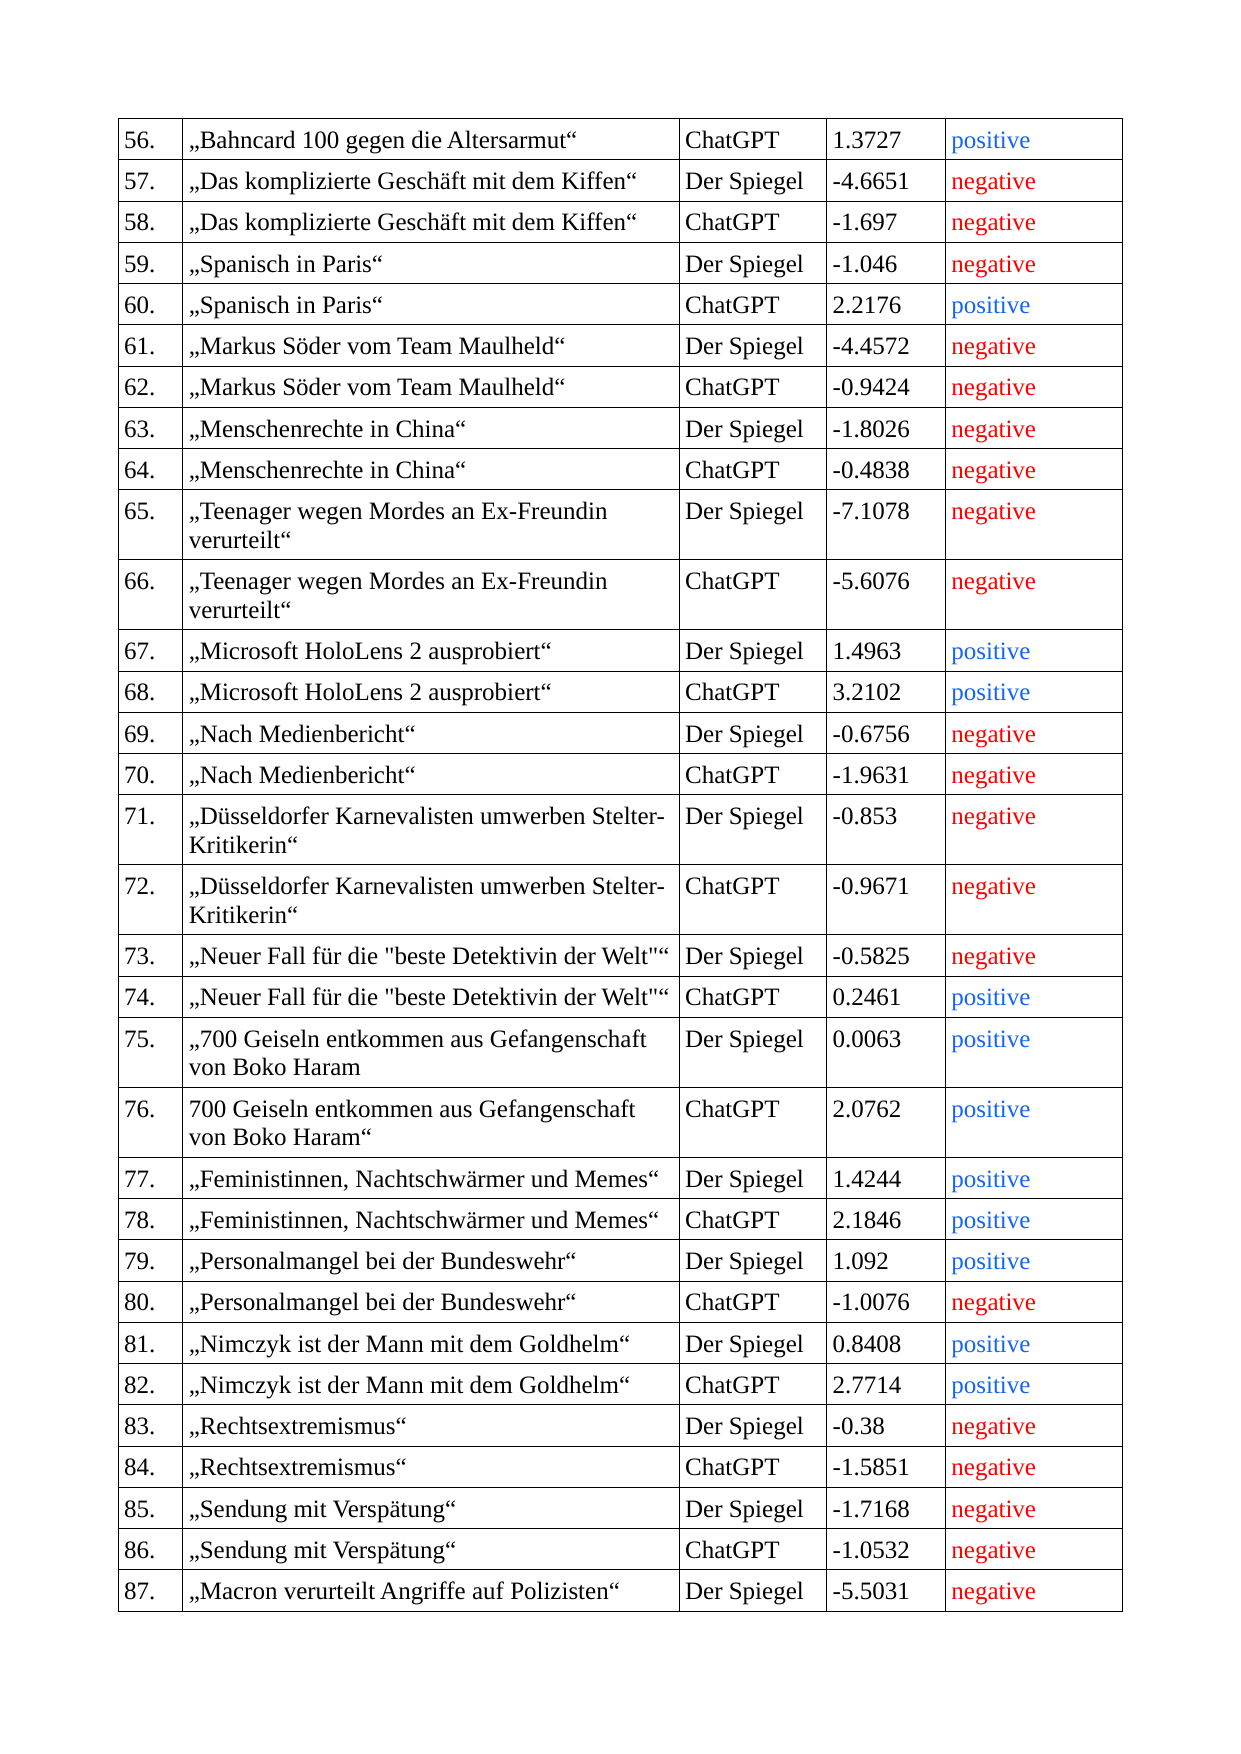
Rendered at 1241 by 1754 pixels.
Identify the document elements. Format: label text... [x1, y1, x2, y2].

table_cell -0.38 [827, 1405, 945, 1446]
table_cell 2.1846 [827, 1199, 945, 1239]
table_cell „Teenager wegen Mordes an Ex-Freundin verurteilt“ [183, 560, 679, 629]
table_cell 2.0762 [827, 1088, 945, 1157]
table_cell 75. [119, 1018, 182, 1087]
table_cell „Düsseldorfer Karnevalisten umwerben Stelter-Kritikerin“ [183, 795, 679, 864]
table_cell -1.9631 [827, 754, 945, 794]
table_cell „Das komplizierte Geschäft mit dem Kiffen“ [183, 202, 679, 242]
table_cell 63. [119, 408, 182, 448]
table_cell „Personalmangel bei der Bundeswehr“ [183, 1240, 679, 1281]
table_cell „Das komplizierte Geschäft mit dem Kiffen“ [183, 160, 679, 201]
table_cell Der Spiegel [680, 1018, 826, 1087]
table_cell „Nimczyk ist der Mann mit dem Goldhelm“ [183, 1323, 679, 1363]
table_cell ChatGPT [680, 449, 826, 489]
table_cell negative [946, 449, 1122, 489]
table_cell negative [946, 408, 1122, 448]
table_cell negative [946, 795, 1122, 864]
table_cell „Neuer Fall für die "beste Detektivin der Welt"“ [183, 935, 679, 976]
table_cell „Menschenrechte in China“ [183, 449, 679, 489]
table_cell ChatGPT [680, 1447, 826, 1487]
table_cell -0.4838 [827, 449, 945, 489]
table_cell -0.6756 [827, 713, 945, 753]
table_cell Der Spiegel [680, 1570, 826, 1611]
table_cell „Bahncard 100 gegen die Altersarmut“ [183, 119, 679, 159]
table_cell 79. [119, 1240, 182, 1281]
table_cell Der Spiegel [680, 713, 826, 753]
table_cell „Nach Medienbericht“ [183, 713, 679, 753]
table_cell Der Spiegel [680, 1488, 826, 1528]
table_cell „Personalmangel bei der Bundeswehr“ [183, 1282, 679, 1322]
table_cell negative [946, 325, 1122, 366]
table_cell negative [946, 243, 1122, 283]
table_cell -0.9424 [827, 367, 945, 407]
table_cell -1.046 [827, 243, 945, 283]
table_cell 66. [119, 560, 182, 629]
table_cell 58. [119, 202, 182, 242]
table_cell 74. [119, 977, 182, 1017]
table_cell Der Spiegel [680, 243, 826, 283]
table_cell 1.092 [827, 1240, 945, 1281]
table_cell 76. [119, 1088, 182, 1157]
table_cell ChatGPT [680, 284, 826, 324]
table_cell -1.8026 [827, 408, 945, 448]
table_cell 1.4244 [827, 1158, 945, 1198]
table_cell „Microsoft HoloLens 2 ausprobiert“ [183, 672, 679, 712]
table_cell negative [946, 713, 1122, 753]
table_cell „Spanisch in Paris“ [183, 284, 679, 324]
table_cell „Düsseldorfer Karnevalisten umwerben Stelter-Kritikerin“ [183, 865, 679, 934]
table_cell negative [946, 1488, 1122, 1528]
table_cell negative [946, 1570, 1122, 1611]
table_cell Der Spiegel [680, 1240, 826, 1281]
table_cell 1.3727 [827, 119, 945, 159]
table_cell negative [946, 754, 1122, 794]
table_cell Der Spiegel [680, 408, 826, 448]
table_cell -1.5851 [827, 1447, 945, 1487]
table_cell 57. [119, 160, 182, 201]
table_cell -0.5825 [827, 935, 945, 976]
table_cell 60. [119, 284, 182, 324]
table_cell „Nach Medienbericht“ [183, 754, 679, 794]
table_cell 59. [119, 243, 182, 283]
table_cell 62. [119, 367, 182, 407]
table_cell 56. [119, 119, 182, 159]
table_cell „Spanisch in Paris“ [183, 243, 679, 283]
table_cell positive [946, 284, 1122, 324]
table_cell positive [946, 630, 1122, 671]
table_cell „Menschenrechte in China“ [183, 408, 679, 448]
table_cell ChatGPT [680, 754, 826, 794]
table_cell 0.8408 [827, 1323, 945, 1363]
table_cell 64. [119, 449, 182, 489]
table_cell Der Spiegel [680, 1323, 826, 1363]
table_cell -7.1078 [827, 490, 945, 559]
table_cell positive [946, 119, 1122, 159]
table_cell Der Spiegel [680, 1158, 826, 1198]
table_cell „Feministinnen, Nachtschwärmer und Memes“ [183, 1158, 679, 1198]
table_cell negative [946, 367, 1122, 407]
table_cell -5.5031 [827, 1570, 945, 1611]
table_cell positive [946, 1088, 1122, 1157]
table_cell positive [946, 1240, 1122, 1281]
table_cell „Neuer Fall für die "beste Detektivin der Welt"“ [183, 977, 679, 1017]
table_cell negative [946, 1529, 1122, 1569]
table_cell ChatGPT [680, 1364, 826, 1404]
table_cell 0.0063 [827, 1018, 945, 1087]
table_cell 84. [119, 1447, 182, 1487]
table_cell Der Spiegel [680, 325, 826, 366]
table_cell ChatGPT [680, 1088, 826, 1157]
table_cell „Sendung mit Verspätung“ [183, 1488, 679, 1528]
table_cell „Teenager wegen Mordes an Ex-Freundin verurteilt“ [183, 490, 679, 559]
table_cell ChatGPT [680, 1282, 826, 1322]
table_cell „Feministinnen, Nachtschwärmer und Memes“ [183, 1199, 679, 1239]
table_cell ChatGPT [680, 367, 826, 407]
table_cell 81. [119, 1323, 182, 1363]
table_cell -5.6076 [827, 560, 945, 629]
table_cell 2.7714 [827, 1364, 945, 1404]
table_cell positive [946, 1018, 1122, 1087]
table_cell 83. [119, 1405, 182, 1446]
table_cell 65. [119, 490, 182, 559]
table_cell -1.697 [827, 202, 945, 242]
table_cell Der Spiegel [680, 1405, 826, 1446]
table_cell 70. [119, 754, 182, 794]
table_cell 78. [119, 1199, 182, 1239]
table_cell -1.7168 [827, 1488, 945, 1528]
table_cell positive [946, 672, 1122, 712]
table_cell negative [946, 1405, 1122, 1446]
table_cell ChatGPT [680, 560, 826, 629]
table_cell 0.2461 [827, 977, 945, 1017]
table_cell Der Spiegel [680, 795, 826, 864]
table_cell positive [946, 1323, 1122, 1363]
table_cell „Rechtsextremismus“ [183, 1447, 679, 1487]
table_cell ChatGPT [680, 1199, 826, 1239]
table_cell 82. [119, 1364, 182, 1404]
table_cell negative [946, 1447, 1122, 1487]
table_cell 77. [119, 1158, 182, 1198]
table_cell ChatGPT [680, 865, 826, 934]
table_cell positive [946, 1364, 1122, 1404]
table_cell Der Spiegel [680, 935, 826, 976]
table_cell negative [946, 865, 1122, 934]
table_cell 73. [119, 935, 182, 976]
table_cell ChatGPT [680, 119, 826, 159]
table_cell ChatGPT [680, 672, 826, 712]
table_cell „700 Geiseln entkommen aus Gefangenschaft von Boko Haram [183, 1018, 679, 1087]
table_cell 69. [119, 713, 182, 753]
table_cell 2.2176 [827, 284, 945, 324]
table_cell „Microsoft HoloLens 2 ausprobiert“ [183, 630, 679, 671]
table_cell negative [946, 490, 1122, 559]
table_cell Der Spiegel [680, 160, 826, 201]
table_cell 700 Geiseln entkommen aus Gefangenschaft von Boko Haram“ [183, 1088, 679, 1157]
table_cell -4.4572 [827, 325, 945, 366]
table_cell positive [946, 1158, 1122, 1198]
table_cell „Macron verurteilt Angriffe auf Polizisten“ [183, 1570, 679, 1611]
table_cell positive [946, 977, 1122, 1017]
table_cell ChatGPT [680, 1529, 826, 1569]
table_cell 85. [119, 1488, 182, 1528]
table_cell positive [946, 1199, 1122, 1239]
table_cell 1.4963 [827, 630, 945, 671]
table_cell „Markus Söder vom Team Maulheld“ [183, 325, 679, 366]
table_cell 68. [119, 672, 182, 712]
table_cell negative [946, 560, 1122, 629]
table_cell „Markus Söder vom Team Maulheld“ [183, 367, 679, 407]
table_cell 61. [119, 325, 182, 366]
table_cell 3.2102 [827, 672, 945, 712]
table_cell 72. [119, 865, 182, 934]
table_cell -1.0076 [827, 1282, 945, 1322]
table_cell Der Spiegel [680, 490, 826, 559]
table_cell negative [946, 160, 1122, 201]
table_cell „Nimczyk ist der Mann mit dem Goldhelm“ [183, 1364, 679, 1404]
table_cell negative [946, 1282, 1122, 1322]
table_cell 87. [119, 1570, 182, 1611]
table_cell -0.9671 [827, 865, 945, 934]
table_cell negative [946, 202, 1122, 242]
table_cell 80. [119, 1282, 182, 1322]
table_cell -1.0532 [827, 1529, 945, 1569]
table_cell ChatGPT [680, 977, 826, 1017]
table_cell 67. [119, 630, 182, 671]
table_cell negative [946, 935, 1122, 976]
table_cell „Sendung mit Verspätung“ [183, 1529, 679, 1569]
table_cell Der Spiegel [680, 630, 826, 671]
table_cell „Rechtsextremismus“ [183, 1405, 679, 1446]
table_cell -4.6651 [827, 160, 945, 201]
table_cell ChatGPT [680, 202, 826, 242]
table_cell 86. [119, 1529, 182, 1569]
table_cell 71. [119, 795, 182, 864]
table_cell -0.853 [827, 795, 945, 864]
